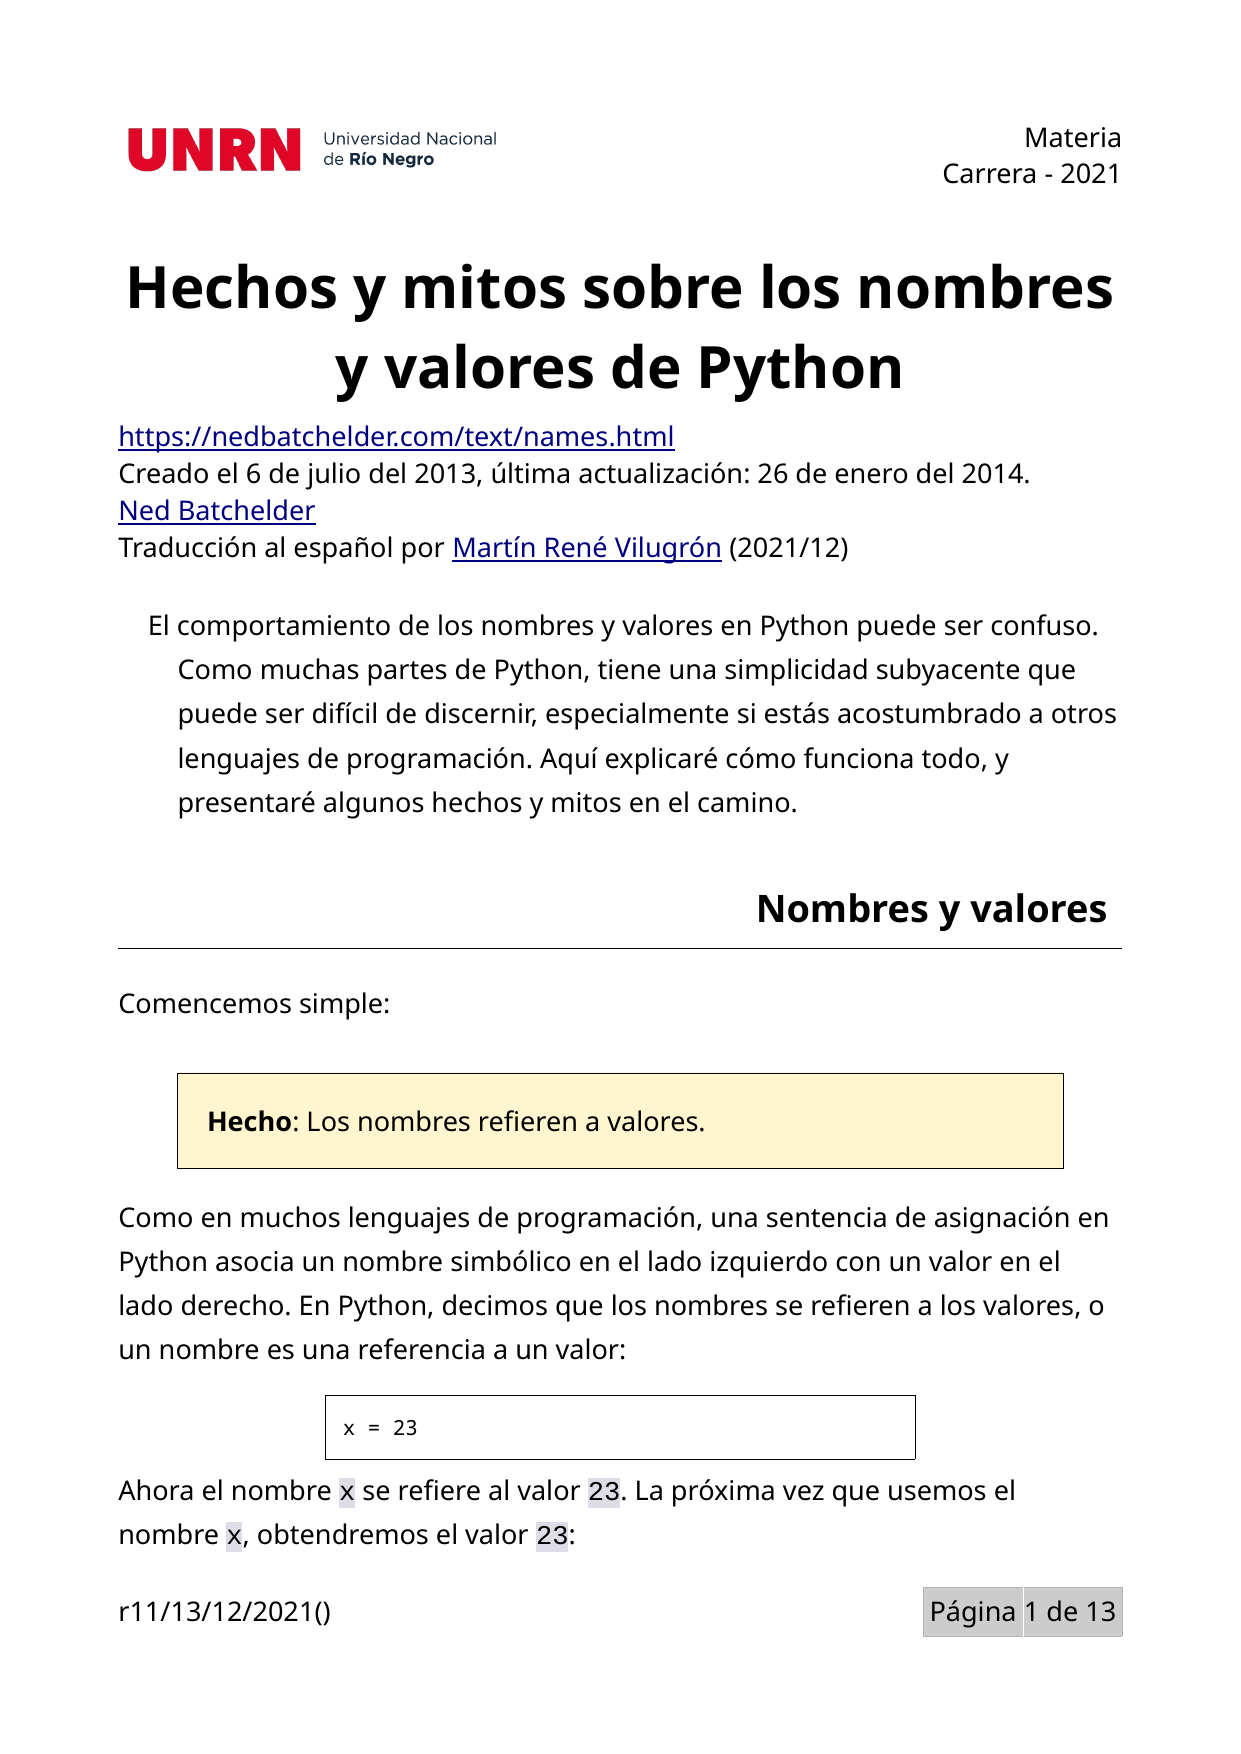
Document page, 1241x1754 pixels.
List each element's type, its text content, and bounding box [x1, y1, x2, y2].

subtitle Nombres y valores [118, 867, 1122, 948]
text Ahora el nombre x se refiere al valor 23. La próxima vez que usemos el nombre x, obtendremos el valor 23: [118, 1471, 1122, 1552]
picture [118, 118, 505, 180]
text El comportamiento de los nombres y valores en Python puede ser confuso. Como muchas partes de Python, tiene una simplicidad subyacente que puede ser difícil de discernir, especialmente si estás acostumbrado a otros lenguajes de programación. Aquí explicaré cómo funciona todo, y presentaré algunos hechos y mitos en el camino. [148, 607, 1122, 820]
text Ned Batchelder [118, 492, 1122, 528]
text Comencemos simple: [118, 984, 1122, 1021]
text https://nedbatchelder.com/text/names.html [118, 418, 1122, 455]
text Traducción al español por Martín René Vilugrón (2021/12) [118, 528, 1122, 565]
text Hecho: Los nombres refieren a valores. [178, 1074, 1063, 1168]
text Como en muchos lenguajes de programación, una sentencia de asignación en Python asocia un nombre simbólico en el lado izquierdo con un valor en el lado derecho. En Python, decimos que los nombres se refieren a los valores, o un nombre es una referencia a un valor: [118, 1198, 1122, 1367]
text Creado el 6 de julio del 2013, última actualización: 26 de enero del 2014. [118, 455, 1122, 492]
text x = 23 [326, 1396, 915, 1459]
title Hechos y mitos sobre los nombres y valores de Python [118, 246, 1122, 405]
